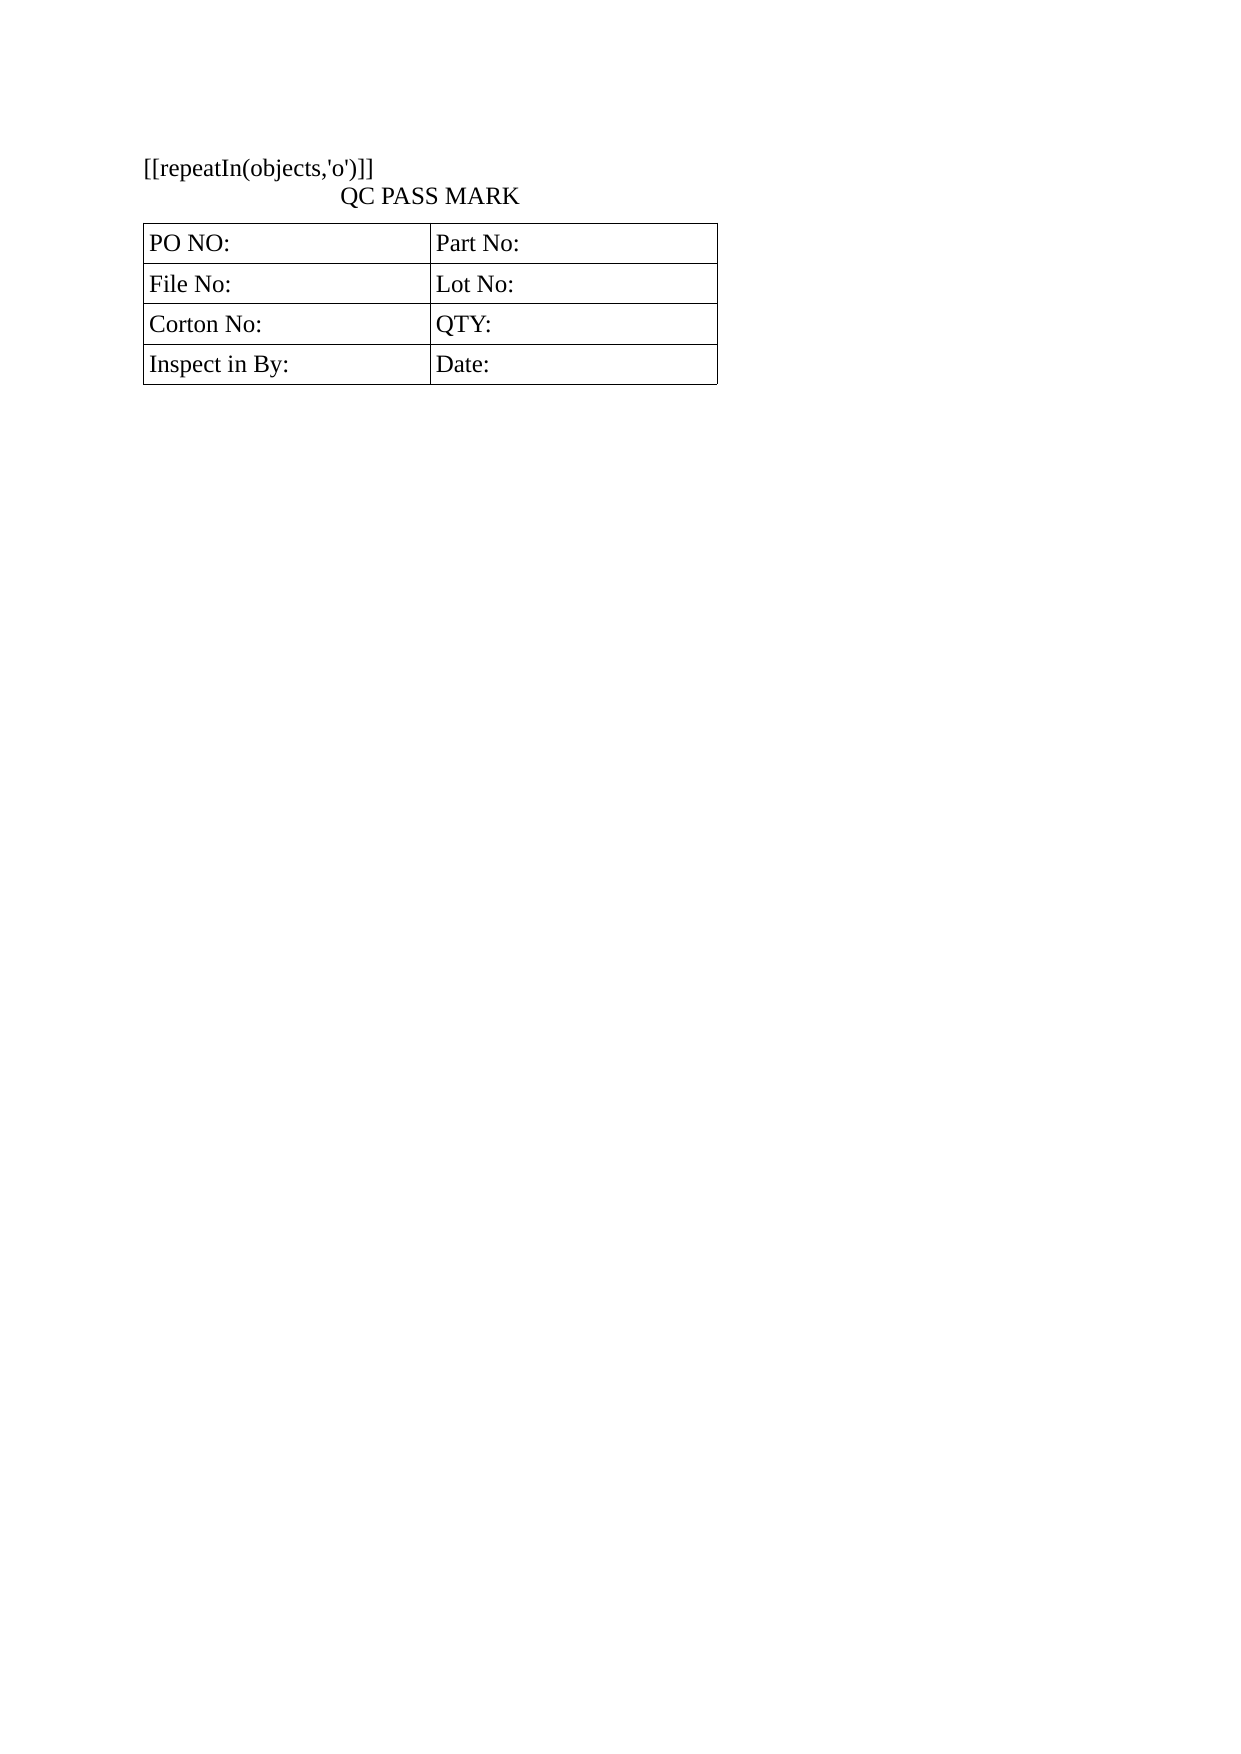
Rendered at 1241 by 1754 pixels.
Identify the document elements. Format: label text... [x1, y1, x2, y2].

table_cell Date: [431, 345, 717, 384]
table_cell QTY: [431, 304, 717, 344]
table_header Part No: [431, 224, 717, 263]
table_cell Lot No: [431, 264, 717, 303]
table_cell Corton No: [144, 304, 430, 344]
table_header [[repeatIn(objects,'o')]] QC PASS MARK [138, 148, 722, 431]
table_header PO NO: [144, 224, 430, 263]
table_cell File No: [144, 264, 430, 303]
table_cell Inspect in By: [144, 345, 430, 384]
